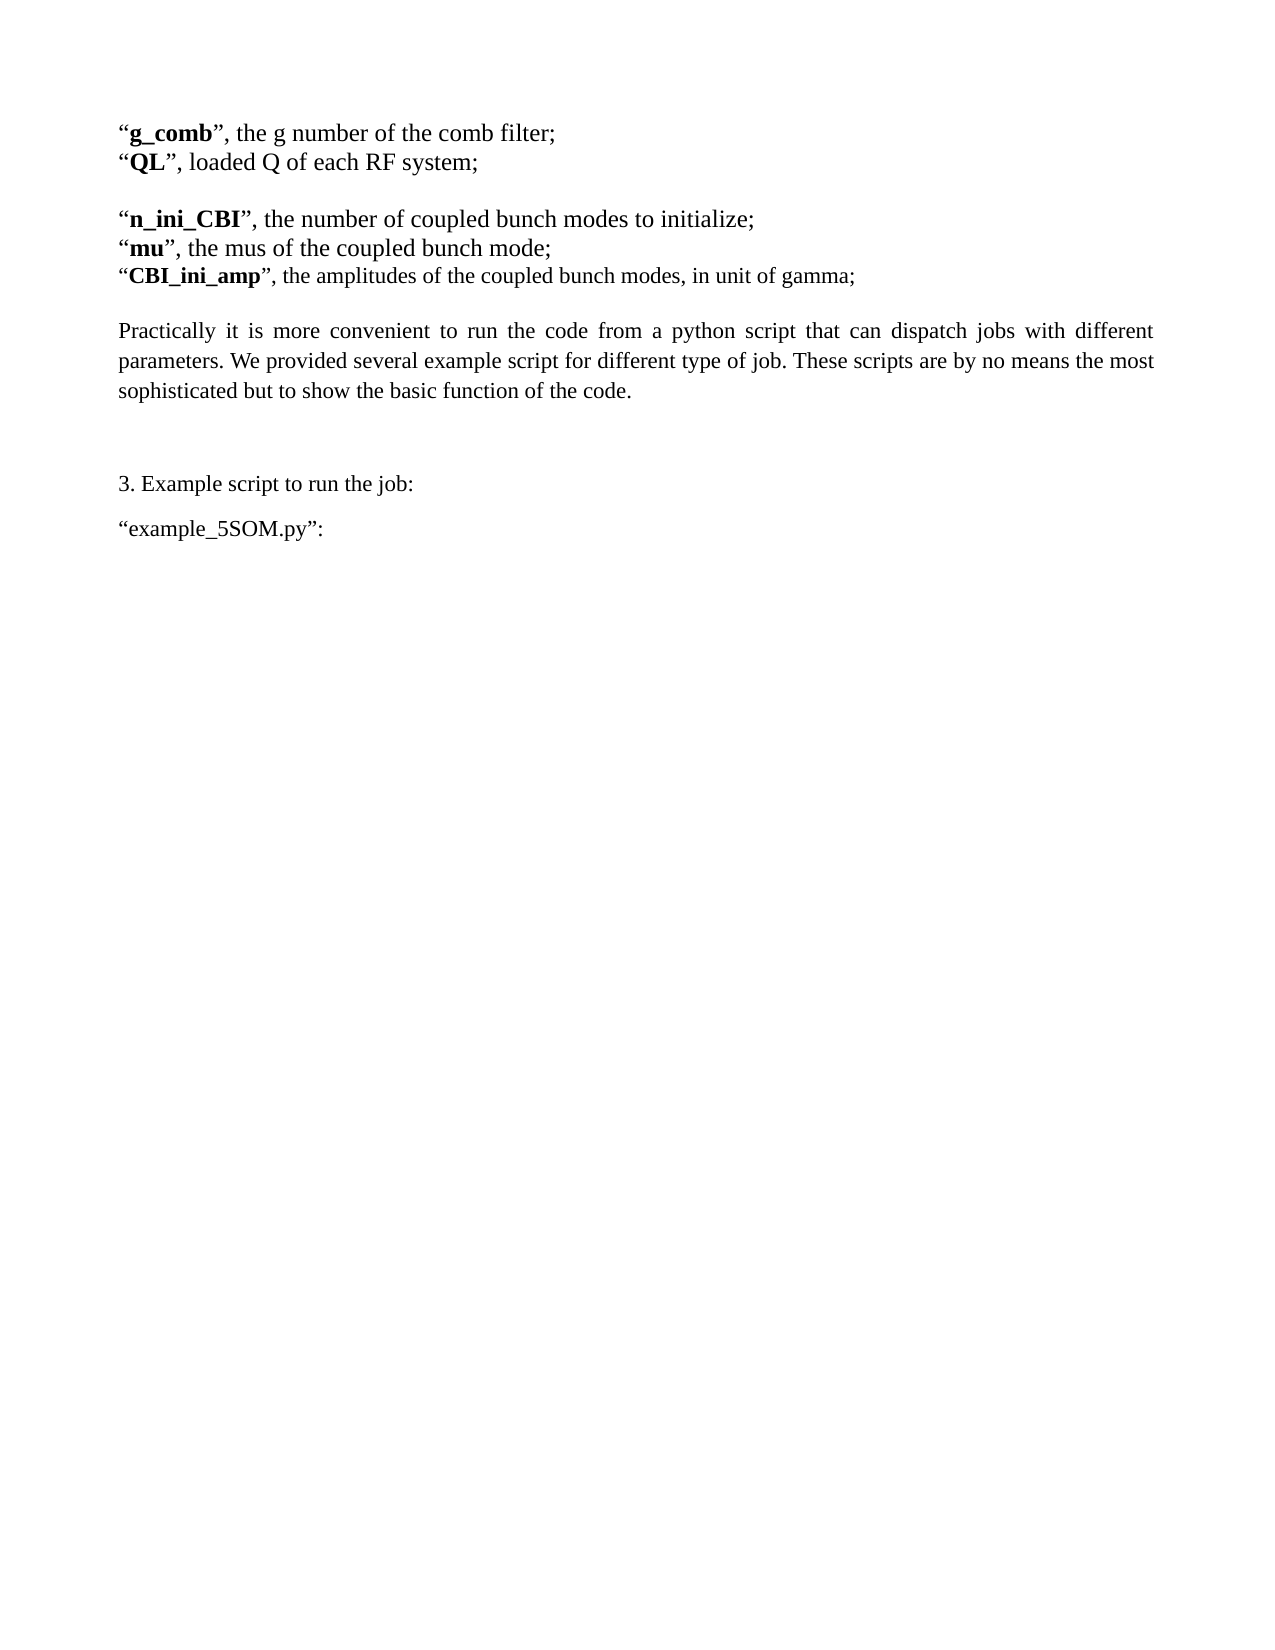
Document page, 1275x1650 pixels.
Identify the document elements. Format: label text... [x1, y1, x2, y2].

text “CBI_ini_amp”, the amplitudes of the coupled bunch modes, in unit of gamma; [118, 262, 1157, 288]
text “QL”, loaded Q of each RF system; [118, 147, 1157, 176]
text “example_5SOM.py”: [118, 514, 1157, 541]
text Practically it is more convenient to run the code from a python script that can dispatch jobs with different parameters. We provided several example script for different type of job. These scripts are by no means the most sophisticated but to show the basic function of the code. [118, 317, 1157, 404]
text “mu”, the mus of the coupled bunch mode; [118, 233, 1157, 262]
text “g_comb”, the g number of the comb filter; [118, 118, 1157, 147]
text 3. Example script to run the job: [118, 470, 1157, 496]
text “n_ini_CBI”, the number of coupled bunch modes to initialize; [118, 204, 1157, 233]
